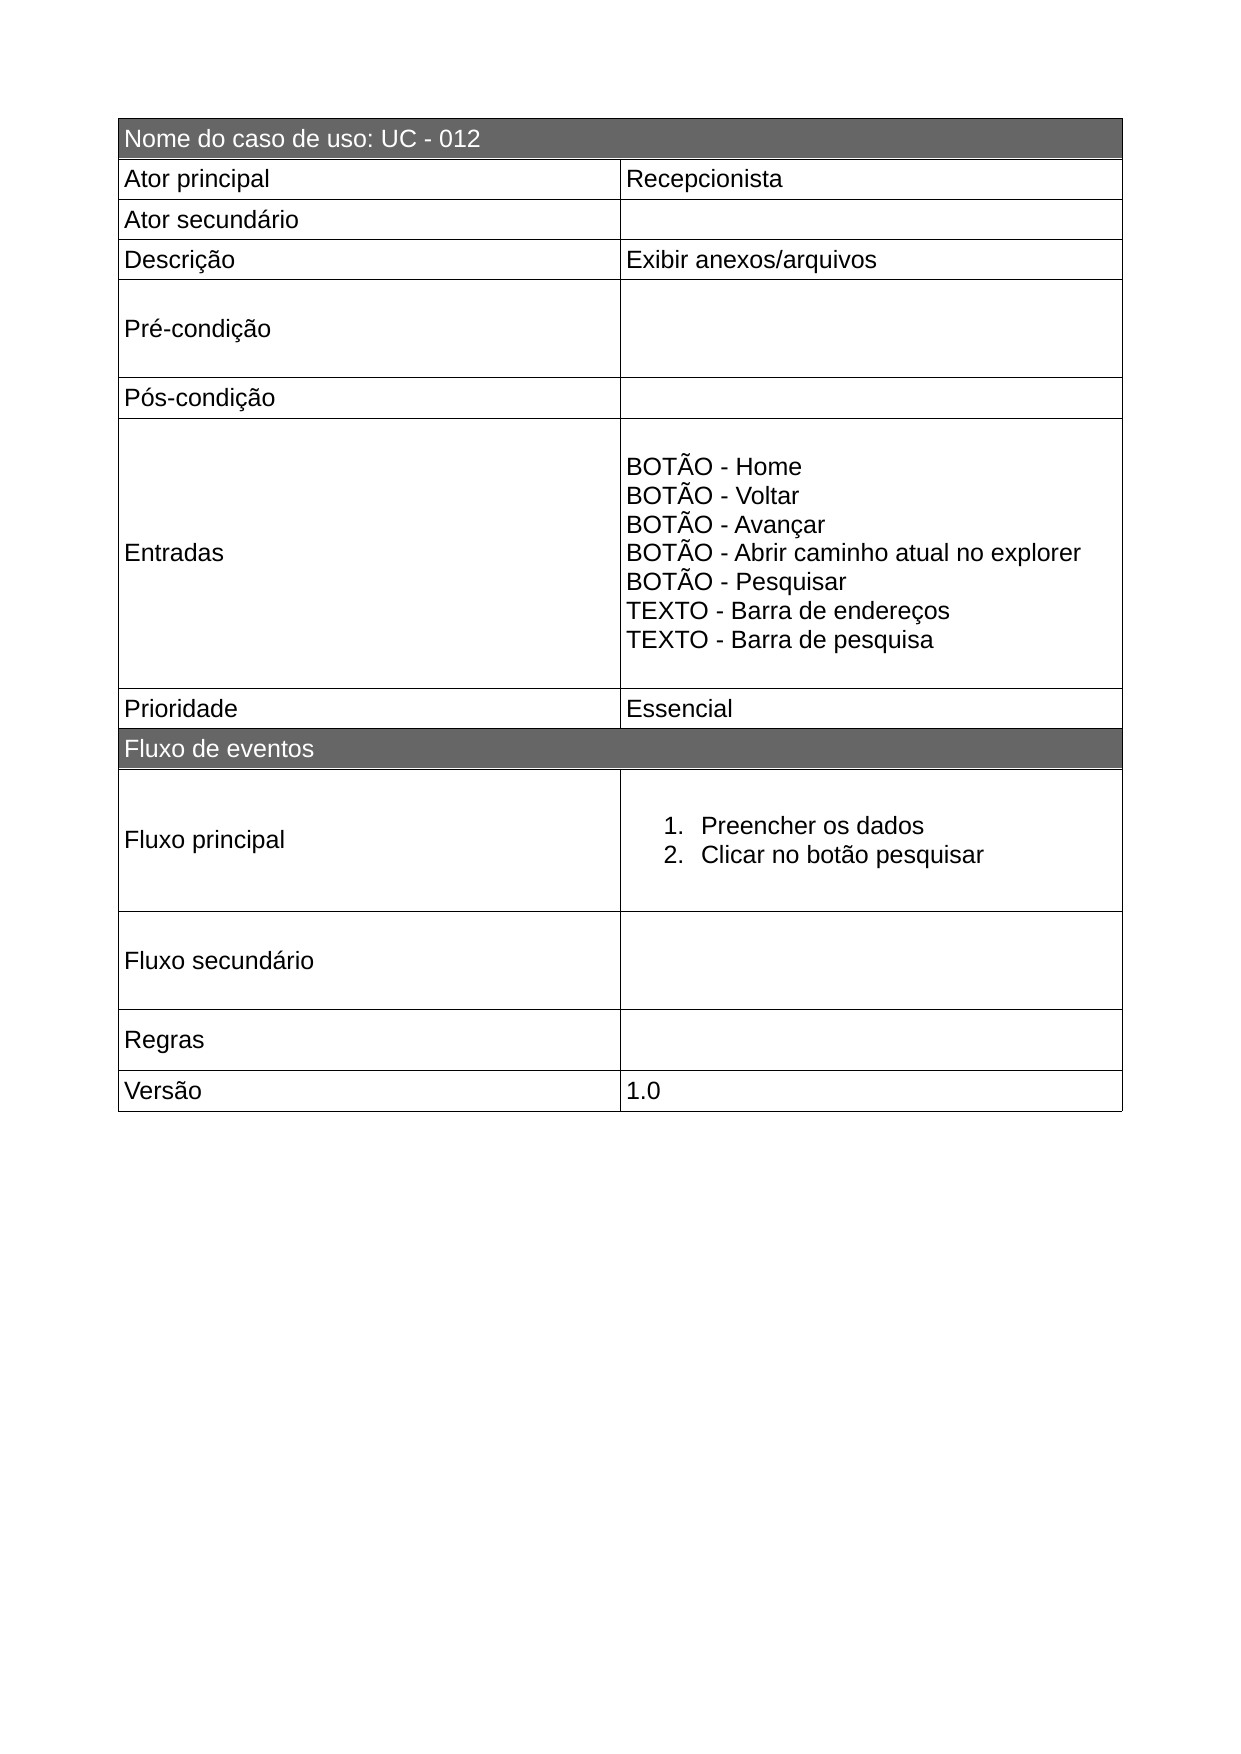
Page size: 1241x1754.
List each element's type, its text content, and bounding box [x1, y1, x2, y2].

table_cell [621, 1010, 1122, 1070]
table_cell [621, 912, 1122, 1009]
table_cell Pós-condição [119, 378, 620, 417]
table_cell Preencher os dados Clicar no botão pesquisar [621, 770, 1122, 911]
table_cell Prioridade [119, 689, 620, 728]
table_cell Essencial [621, 689, 1122, 728]
table_cell Ator principal [119, 160, 620, 199]
table_header Nome do caso de uso: UC - 012 [119, 119, 1122, 158]
table_cell Pré-condição [119, 280, 620, 377]
table_cell Fluxo secundário [119, 912, 620, 1009]
table_cell Descrição [119, 240, 620, 279]
table_cell Fluxo principal [119, 770, 620, 911]
table_cell Ator secundário [119, 200, 620, 239]
table_cell BOTÃO - Home BOTÃO - Voltar BOTÃO - Avançar BOTÃO - Abrir caminho atual no explorer BOTÃO - Pesquisar TEXTO - Barra de endereços TEXTO - Barra de pesquisa [621, 419, 1122, 688]
table_cell Regras [119, 1010, 620, 1070]
table_cell 1.0 [621, 1071, 1122, 1111]
table_cell [621, 378, 1122, 417]
table_cell Fluxo de eventos [119, 729, 1122, 768]
table_cell Exibir anexos/arquivos [621, 240, 1122, 279]
table_cell Versão [119, 1071, 620, 1111]
table_cell Recepcionista [621, 160, 1122, 199]
table_cell [621, 280, 1122, 377]
table_cell Entradas [119, 419, 620, 688]
table_cell [621, 200, 1122, 239]
